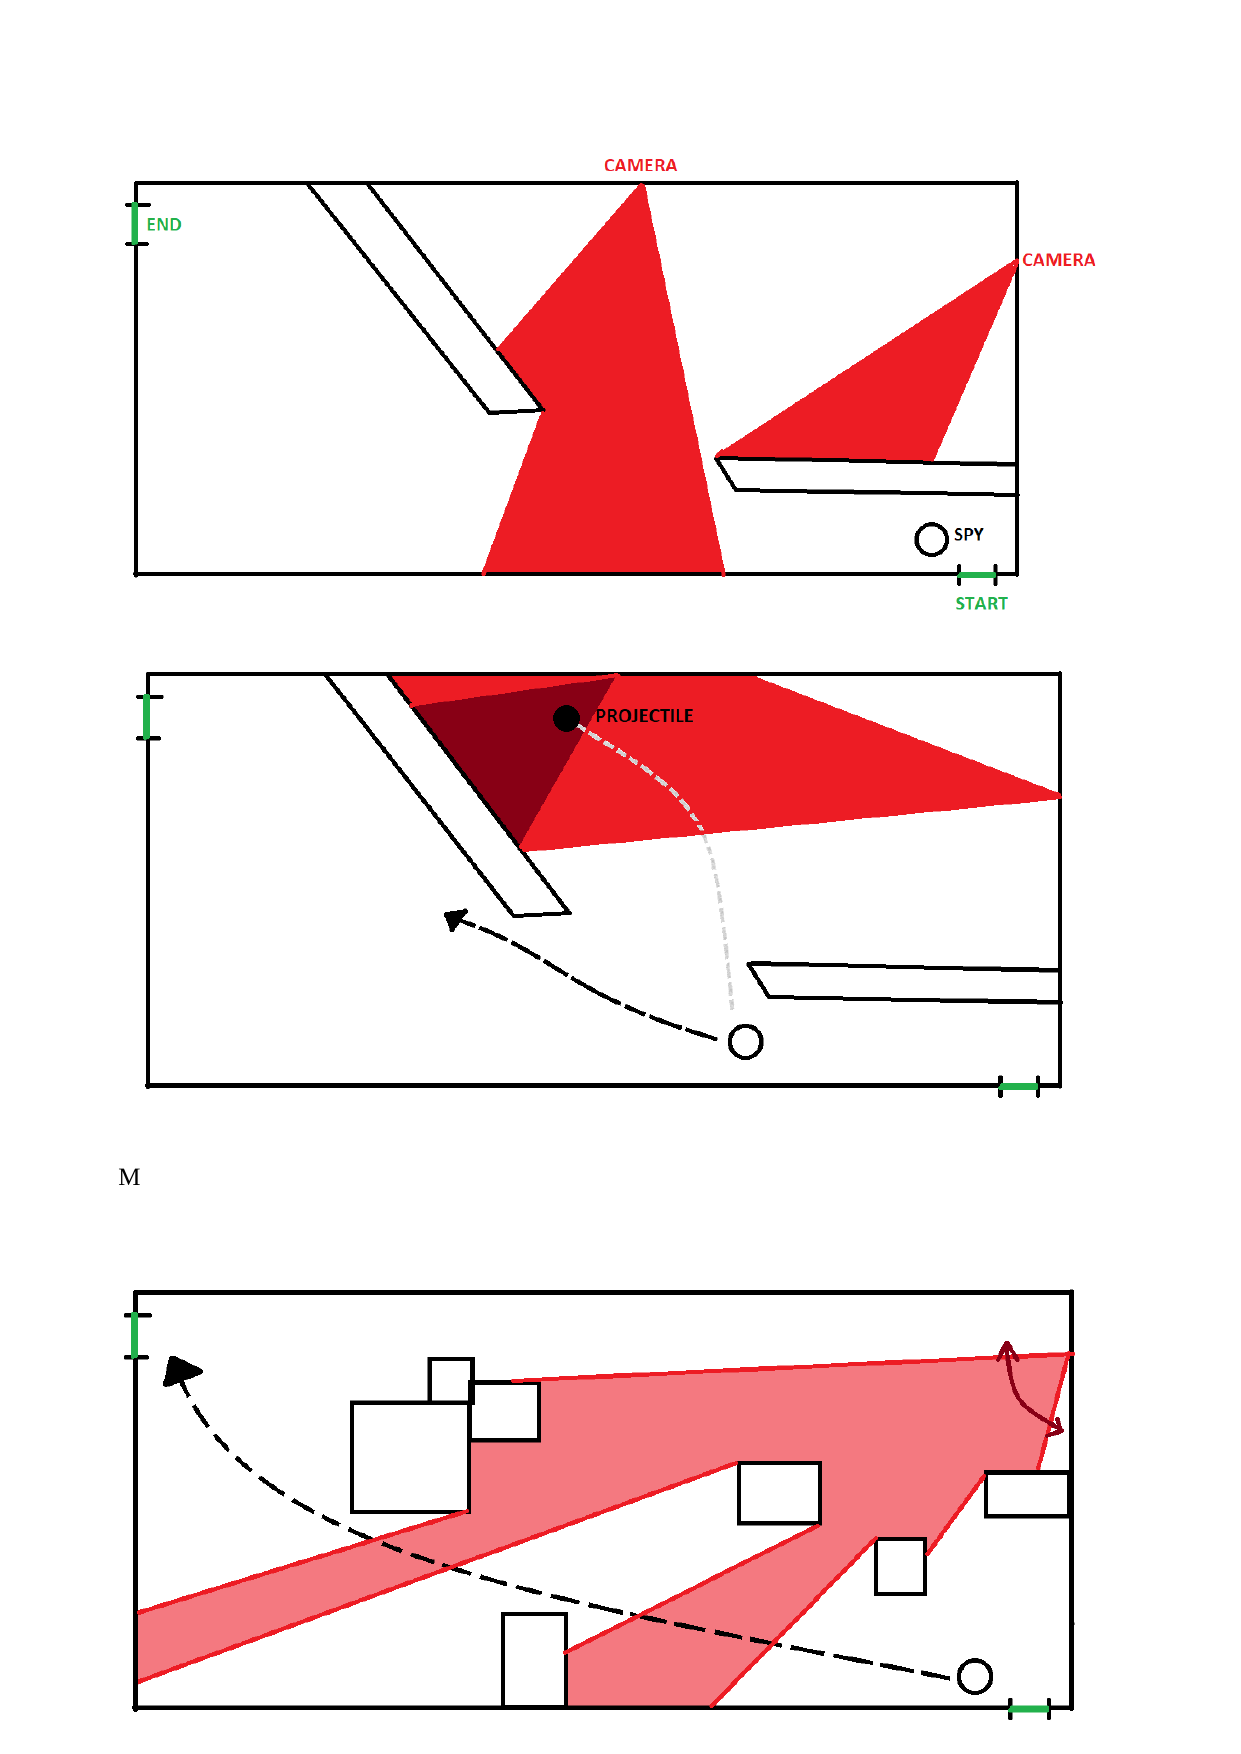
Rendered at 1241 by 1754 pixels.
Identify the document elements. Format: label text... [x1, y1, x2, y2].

picture [118, 650, 1123, 1134]
text M [118, 1162, 1122, 1191]
picture [108, 143, 1113, 628]
picture [111, 1269, 1116, 1754]
